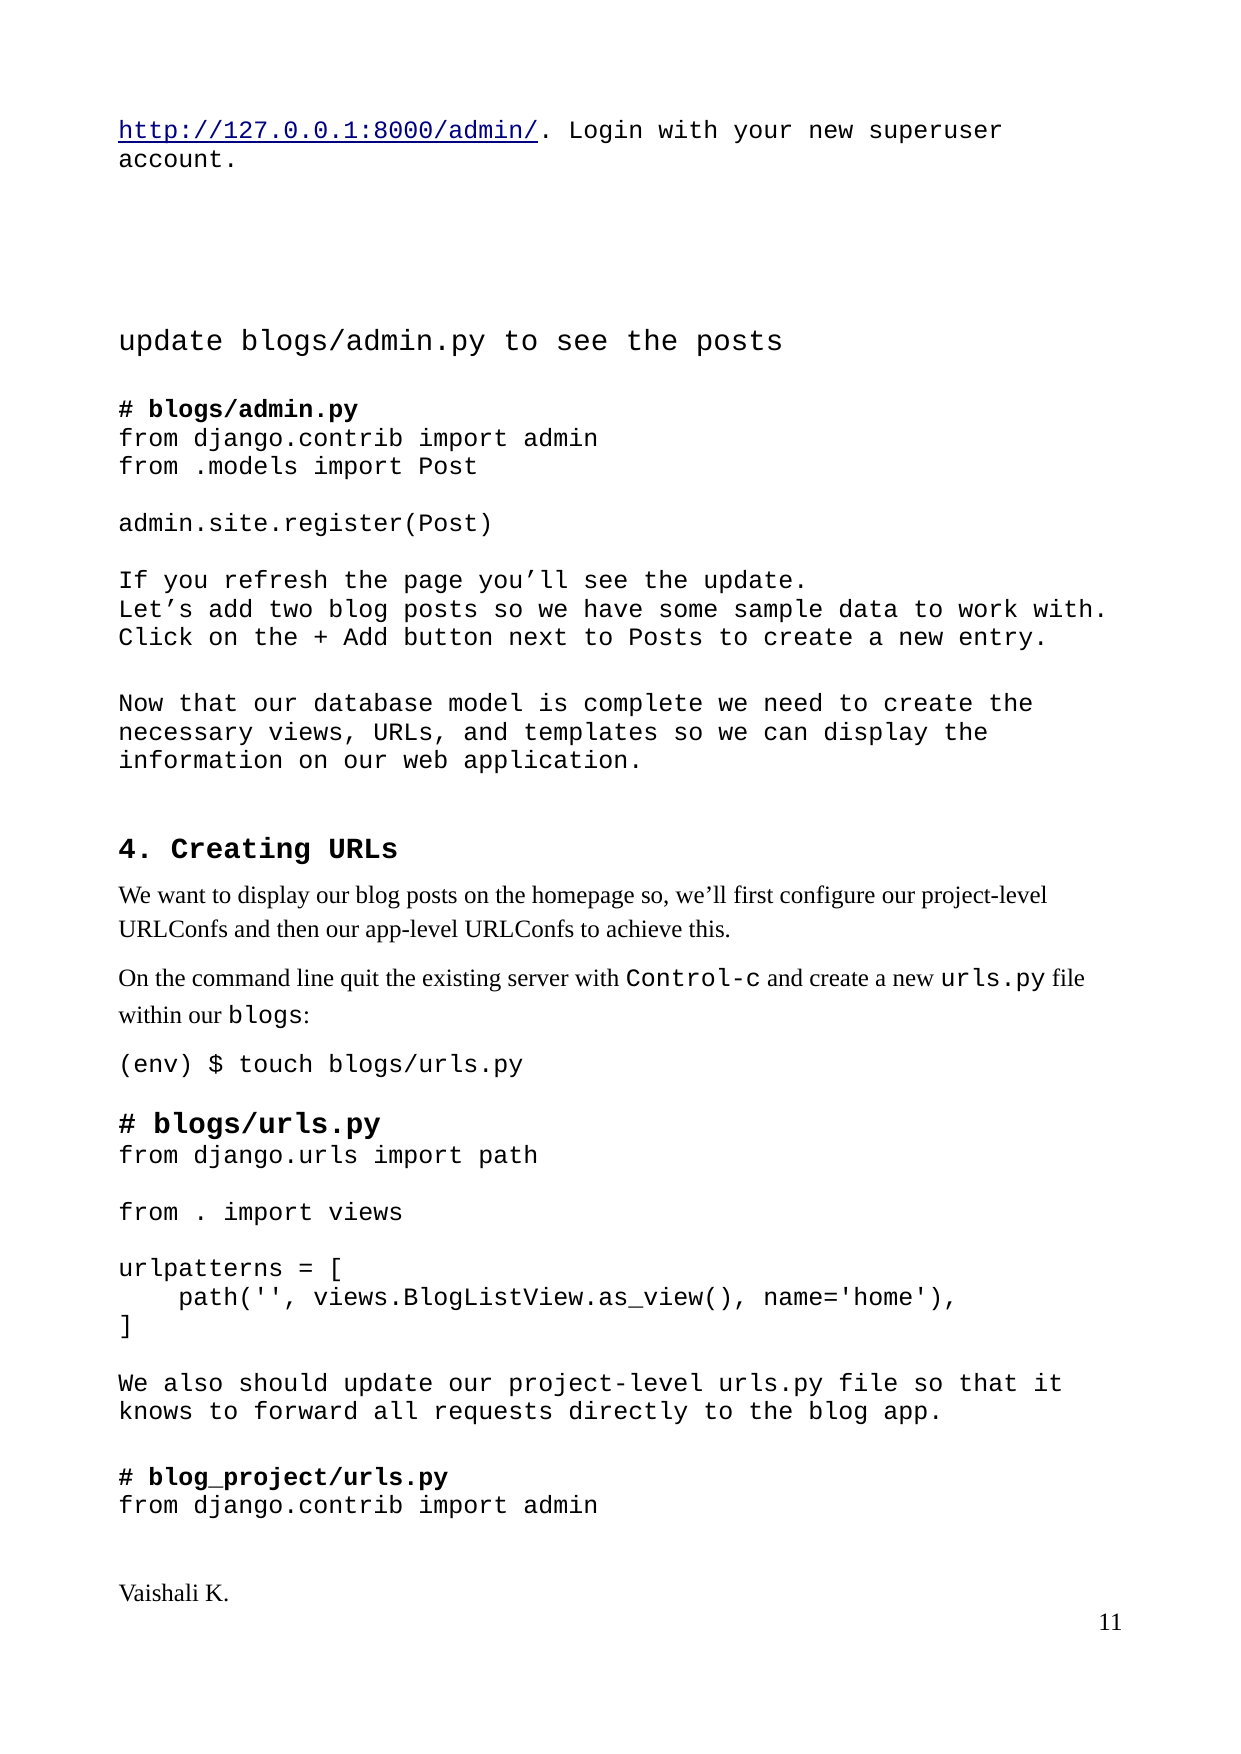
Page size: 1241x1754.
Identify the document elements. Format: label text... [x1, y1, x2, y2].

text We also should update our project-level urls.py file so that it knows to forward all requests directly to the blog app. [118, 1370, 1122, 1427]
text Now that our database model is complete we need to create the necessary views, URLs, and templates so we can display the information on our web application. [118, 691, 1122, 776]
text # blog_project/urls.py [118, 1465, 1122, 1493]
text from .models import Post [118, 453, 1122, 482]
text from django.urls import path [118, 1142, 1122, 1171]
text from django.contrib import admin [118, 425, 1122, 453]
text http://127.0.0.1:8000/admin/. Login with your new superuser account. [118, 118, 1122, 175]
text urlpatterns = [ [118, 1256, 1122, 1284]
subtitle 4. Creating URLs [118, 834, 1122, 867]
text If you refresh the page you’ll see the update. [118, 568, 1122, 596]
text # blogs/urls.py [118, 1109, 1122, 1142]
text admin.site.register(Post) [118, 510, 1122, 538]
text Let’s add two blog posts so we have some sample data to work with. Click on the + Add button next to Posts to create a new entry. [118, 596, 1122, 653]
text (env) $ touch blogs/urls.py [118, 1052, 1122, 1080]
text path('', views.BlogListView.as_view(), name='home'), [118, 1284, 1122, 1312]
text We want to display our blog posts on the homepage so, we’ll first configure our project-level URLConfs and then our app-level URLConfs to achieve this. [118, 880, 1122, 943]
text from django.contrib import admin [118, 1493, 1122, 1521]
text On the command line quit the existing server with Control-c and create a new urls.py file within our blogs: [118, 963, 1122, 1031]
text # blogs/admin.py [118, 397, 1122, 425]
text from . import views [118, 1199, 1122, 1227]
text update blogs/admin.py to see the posts [118, 326, 1122, 359]
text ] [118, 1312, 1122, 1341]
